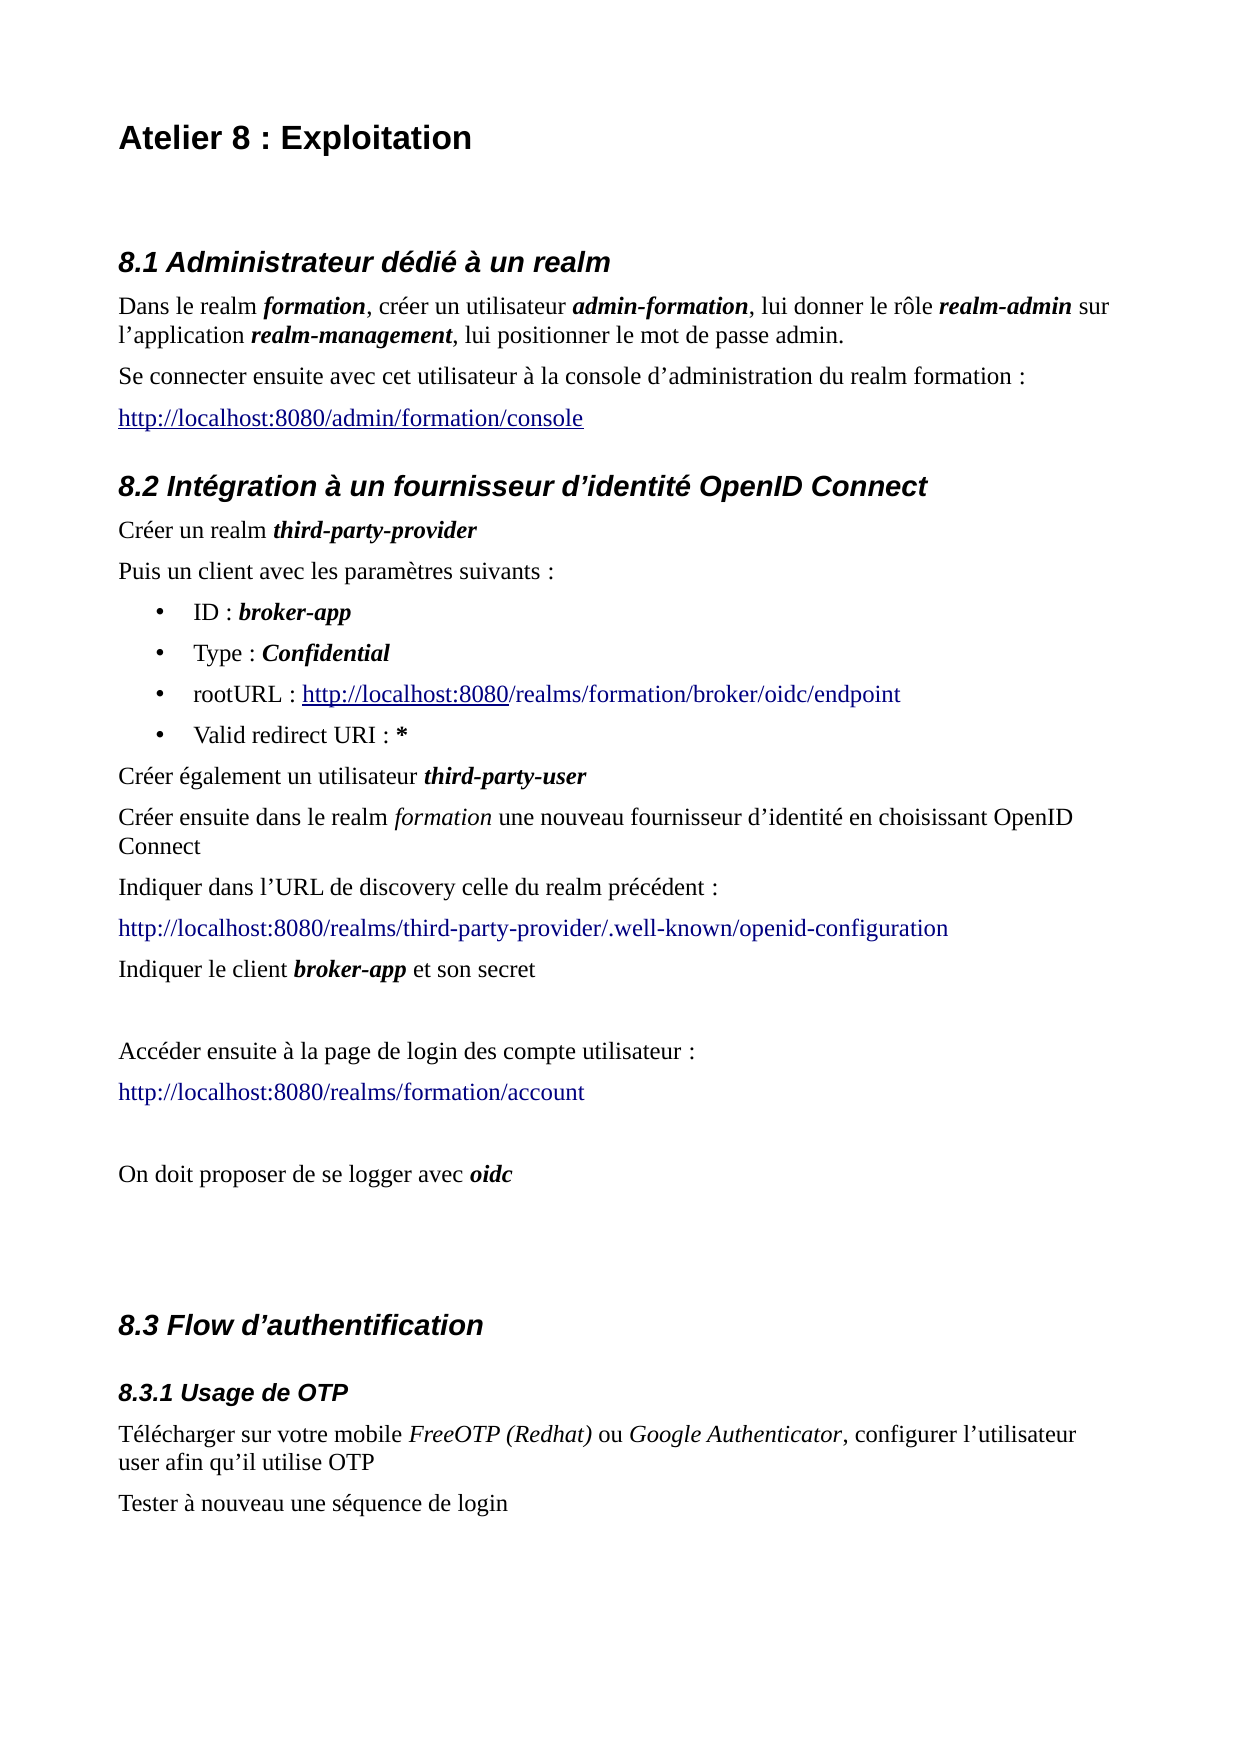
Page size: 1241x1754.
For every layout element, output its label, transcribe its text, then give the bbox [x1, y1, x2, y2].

list Valid redirect URI : * [156, 720, 1122, 749]
text http://localhost:8080/realms/formation/account [118, 1077, 1122, 1106]
list Type : Confidential [156, 638, 1122, 667]
list rootURL : http://localhost:8080/realms/formation/broker/oidc/endpoint [156, 679, 1122, 708]
subtitle 8.2 Intégration à un fournisseur d’identité OpenID Connect [118, 469, 1122, 502]
text http://localhost:8080/realms/third-party-provider/.well-known/openid-configuration [118, 913, 1122, 942]
subtitle 8.1 Administrateur dédié à un realm [118, 245, 1122, 279]
list ID : broker-app [156, 597, 1122, 626]
text Se connecter ensuite avec cet utilisateur à la console d’administration du realm formation : [118, 361, 1122, 390]
text On doit proposer de se logger avec oidc [118, 1159, 1122, 1188]
text Accéder ensuite à la page de login des compte utilisateur : [118, 1036, 1122, 1065]
text Tester à nouveau une séquence de login [118, 1488, 1122, 1517]
subtitle 8.3 Flow d’authentification [118, 1307, 1122, 1341]
text Dans le realm formation, créer un utilisateur admin-formation, lui donner le rôle realm-admin sur l’application realm-management, lui positionner le mot de passe admin. [118, 291, 1122, 349]
text Puis un client avec les paramètres suivants : [118, 556, 1122, 584]
text Télécharger sur votre mobile FreeOTP (Redhat) ou Google Authenticator, configurer l’utilisateur user afin qu’il utilise OTP [118, 1419, 1122, 1476]
subtitle 8.3.1 Usage de OTP [118, 1378, 1122, 1407]
text Indiquer le client broker-app et son secret [118, 954, 1122, 983]
text http://localhost:8080/admin/formation/console [118, 403, 1122, 431]
text Créer un realm third-party-provider [118, 515, 1122, 543]
subtitle Atelier 8 : Exploitation [118, 118, 1122, 157]
text Créer également un utilisateur third-party-user [118, 761, 1122, 790]
text Créer ensuite dans le realm formation une nouveau fournisseur d’identité en choisissant OpenID Connect [118, 802, 1122, 859]
text Indiquer dans l’URL de discovery celle du realm précédent : [118, 872, 1122, 901]
